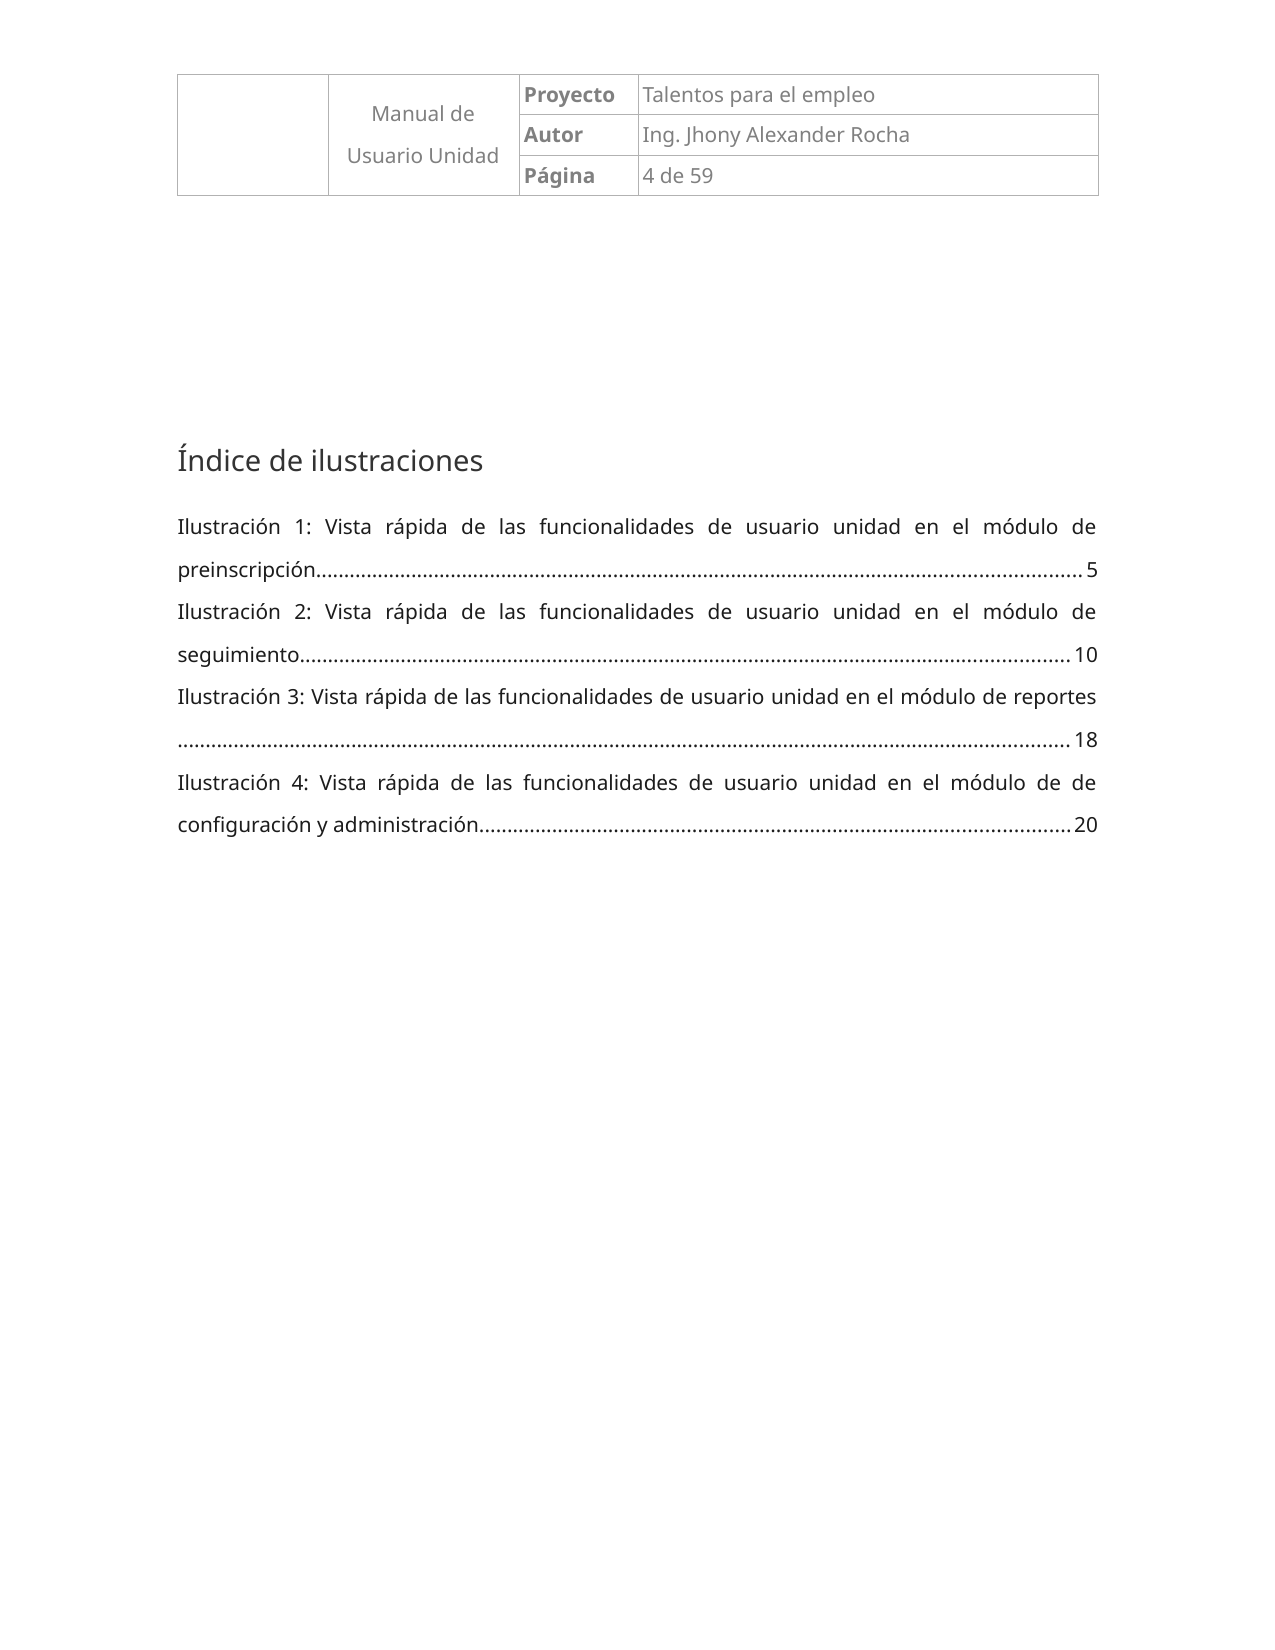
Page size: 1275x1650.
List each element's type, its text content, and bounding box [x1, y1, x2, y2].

text Ilustración 3: Vista rápida de las funcionalidades de usuario unidad en el módulo de reportes 18 [177, 682, 1098, 753]
text Ilustración 2: Vista rápida de las funcionalidades de usuario unidad en el módulo de seguimiento 10 [177, 597, 1098, 668]
subtitle Índice de ilustraciones [177, 440, 1098, 480]
text Ilustración 1: Vista rápida de las funcionalidades de usuario unidad en el módulo de preinscripción 5 [177, 512, 1098, 583]
text Ilustración 4: Vista rápida de las funcionalidades de usuario unidad en el módulo de de configuración y administración. 20 [177, 768, 1098, 839]
